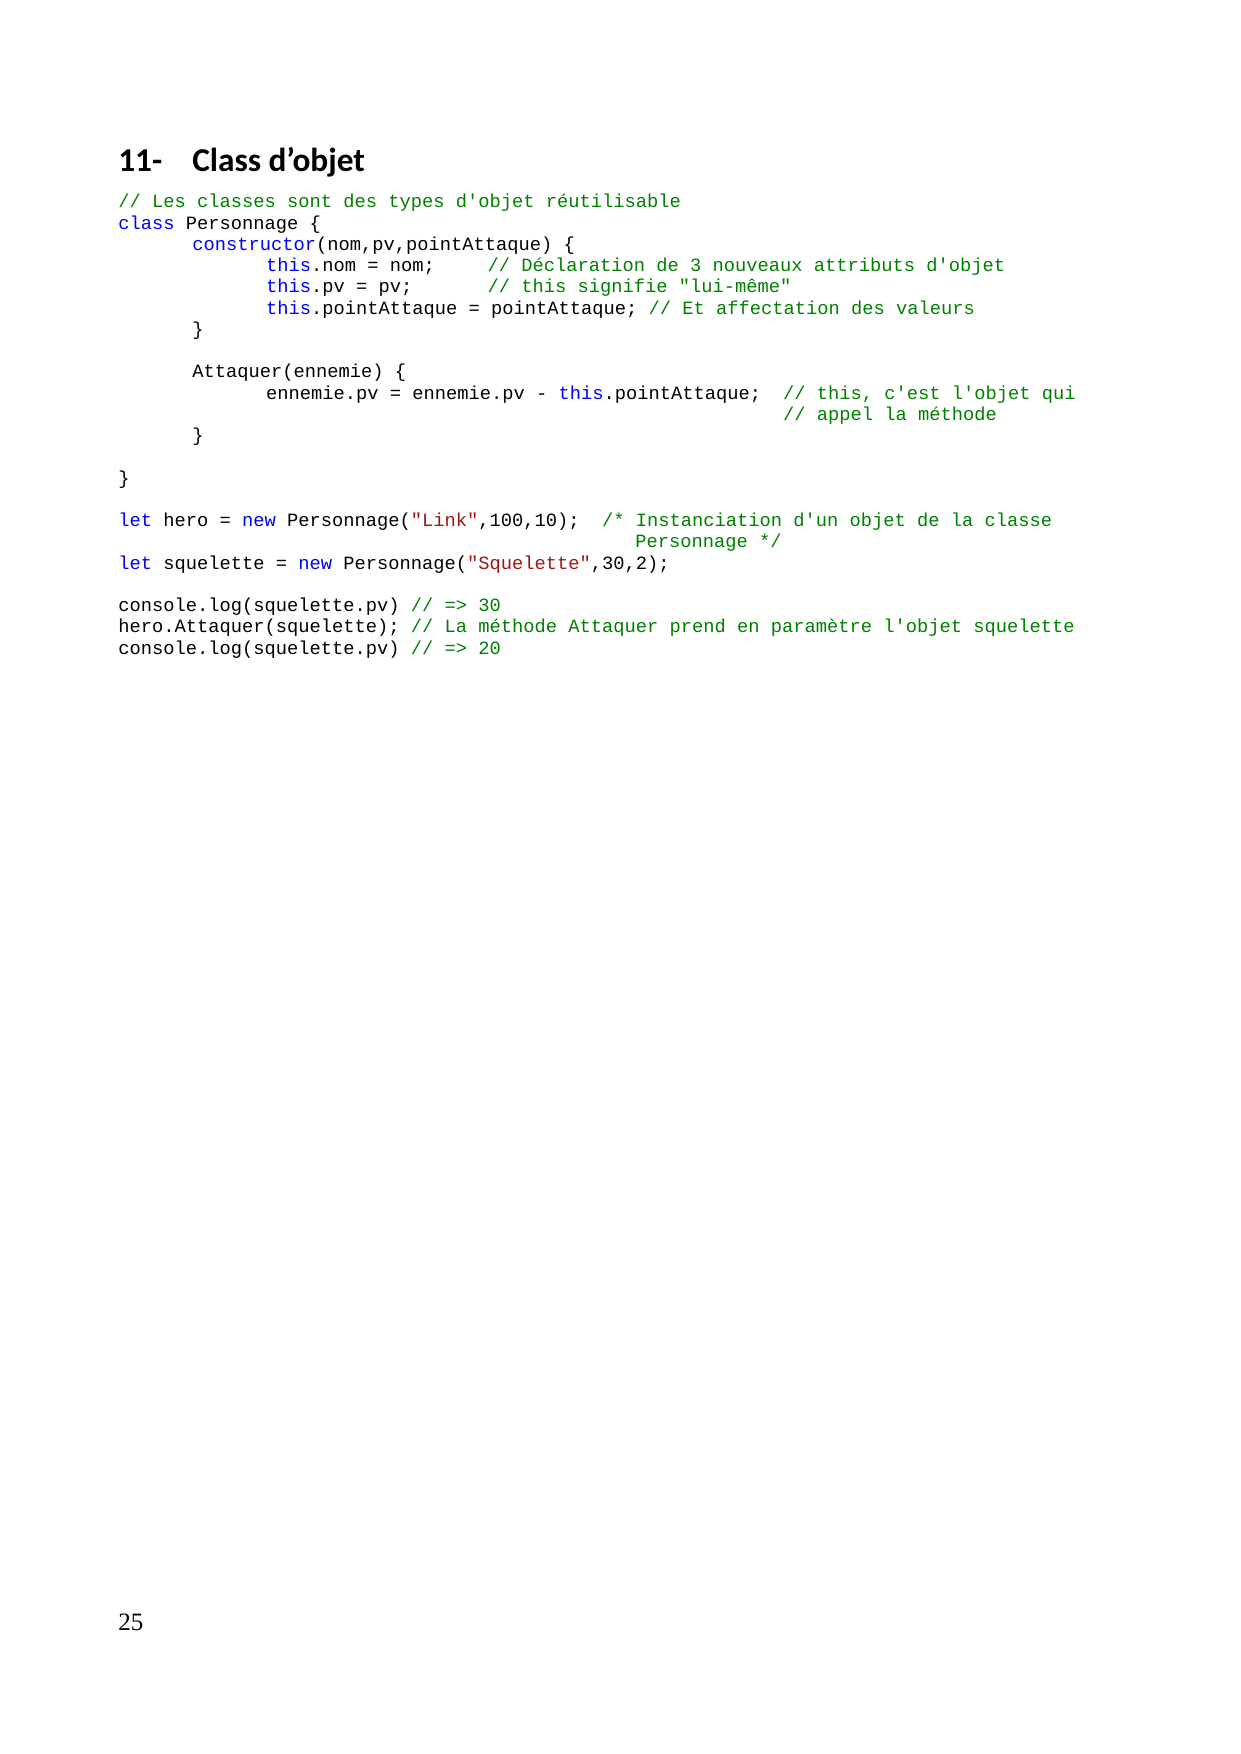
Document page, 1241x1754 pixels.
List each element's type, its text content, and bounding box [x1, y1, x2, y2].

text hero.Attaquer(squelette); // La méthode Attaquer prend en paramètre l'objet squelette [118, 617, 1122, 638]
text class Personnage { [118, 213, 1122, 235]
text } [118, 320, 1122, 341]
text } [118, 468, 1122, 490]
text } [118, 426, 1122, 447]
text let squelette = new Personnage("Squelette",30,2); [118, 553, 1122, 575]
text // Les classes sont des types d'objet réutilisable [118, 192, 1122, 213]
text console.log(squelette.pv) // => 20 [118, 638, 1122, 660]
text Attaquer(ennemie) { [118, 362, 1122, 383]
subtitle Class d’objet [118, 139, 1122, 180]
text this.pv = pv; // this signifie "lui-même" [118, 277, 1122, 298]
text ennemie.pv = ennemie.pv - this.pointAttaque; // this, c'est l'objet qui // appel la méthode [118, 383, 1122, 426]
text let hero = new Personnage("Link",100,10); /* Instanciation d'un objet de la classe Personnage */ [118, 511, 1122, 553]
text constructor(nom,pv,pointAttaque) { [118, 235, 1122, 256]
text this.pointAttaque = pointAttaque; // Et affectation des valeurs [118, 298, 1122, 320]
text console.log(squelette.pv) // => 30 [118, 596, 1122, 617]
text this.nom = nom; // Déclaration de 3 nouveaux attributs d'objet [118, 256, 1122, 277]
